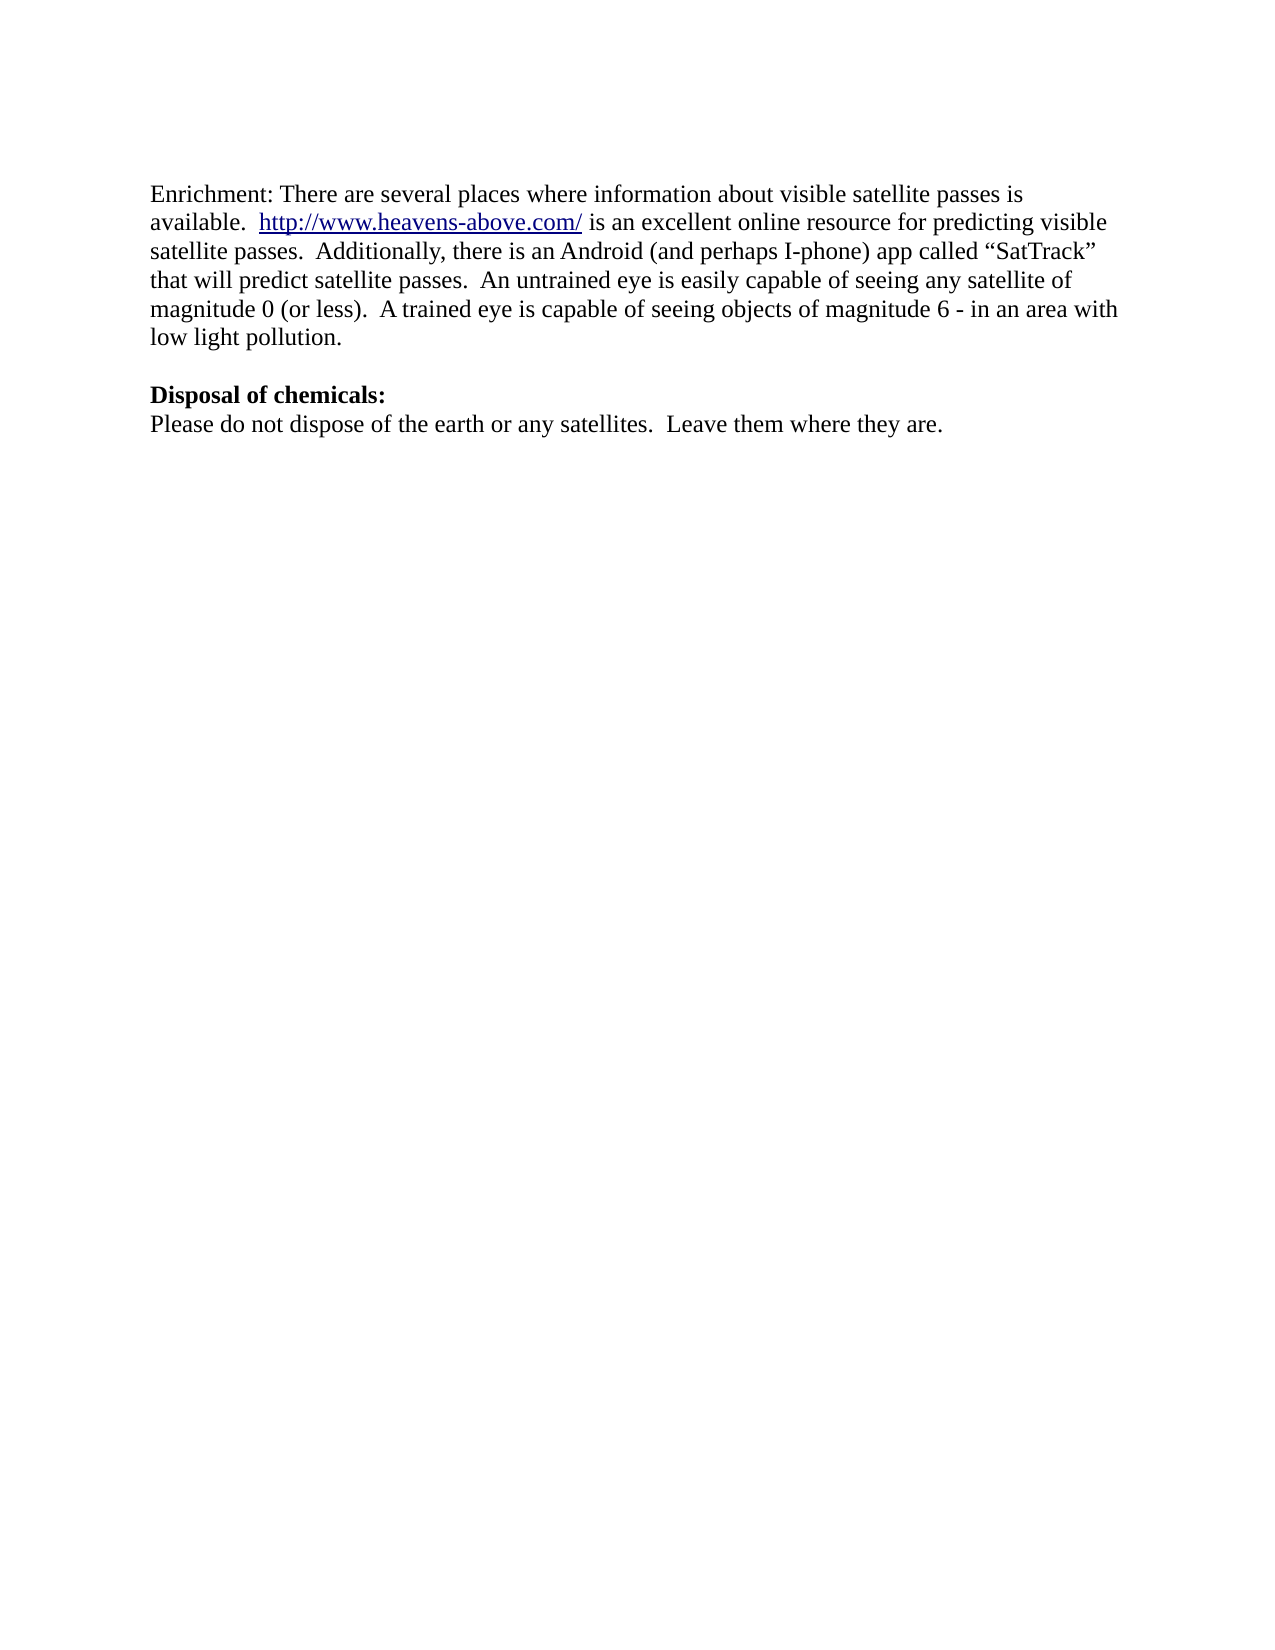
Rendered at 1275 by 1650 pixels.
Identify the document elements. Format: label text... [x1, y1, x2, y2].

text Disposal of chemicals: [150, 380, 1125, 409]
text Please do not dispose of the earth or any satellites. Leave them where they are. [150, 409, 1125, 437]
text Enrichment: There are several places where information about visible satellite passes is available. http://www.heavens-above.com/ is an excellent online resource for predicting visible satellite passes. Additionally, there is an Android (and perhaps I-phone) app called “SatTrack” that will predict satellite passes. An untrained eye is easily capable of seeing any satellite of magnitude 0 (or less). A trained eye is capable of seeing objects of magnitude 6 - in an area with low light pollution. [150, 179, 1125, 351]
